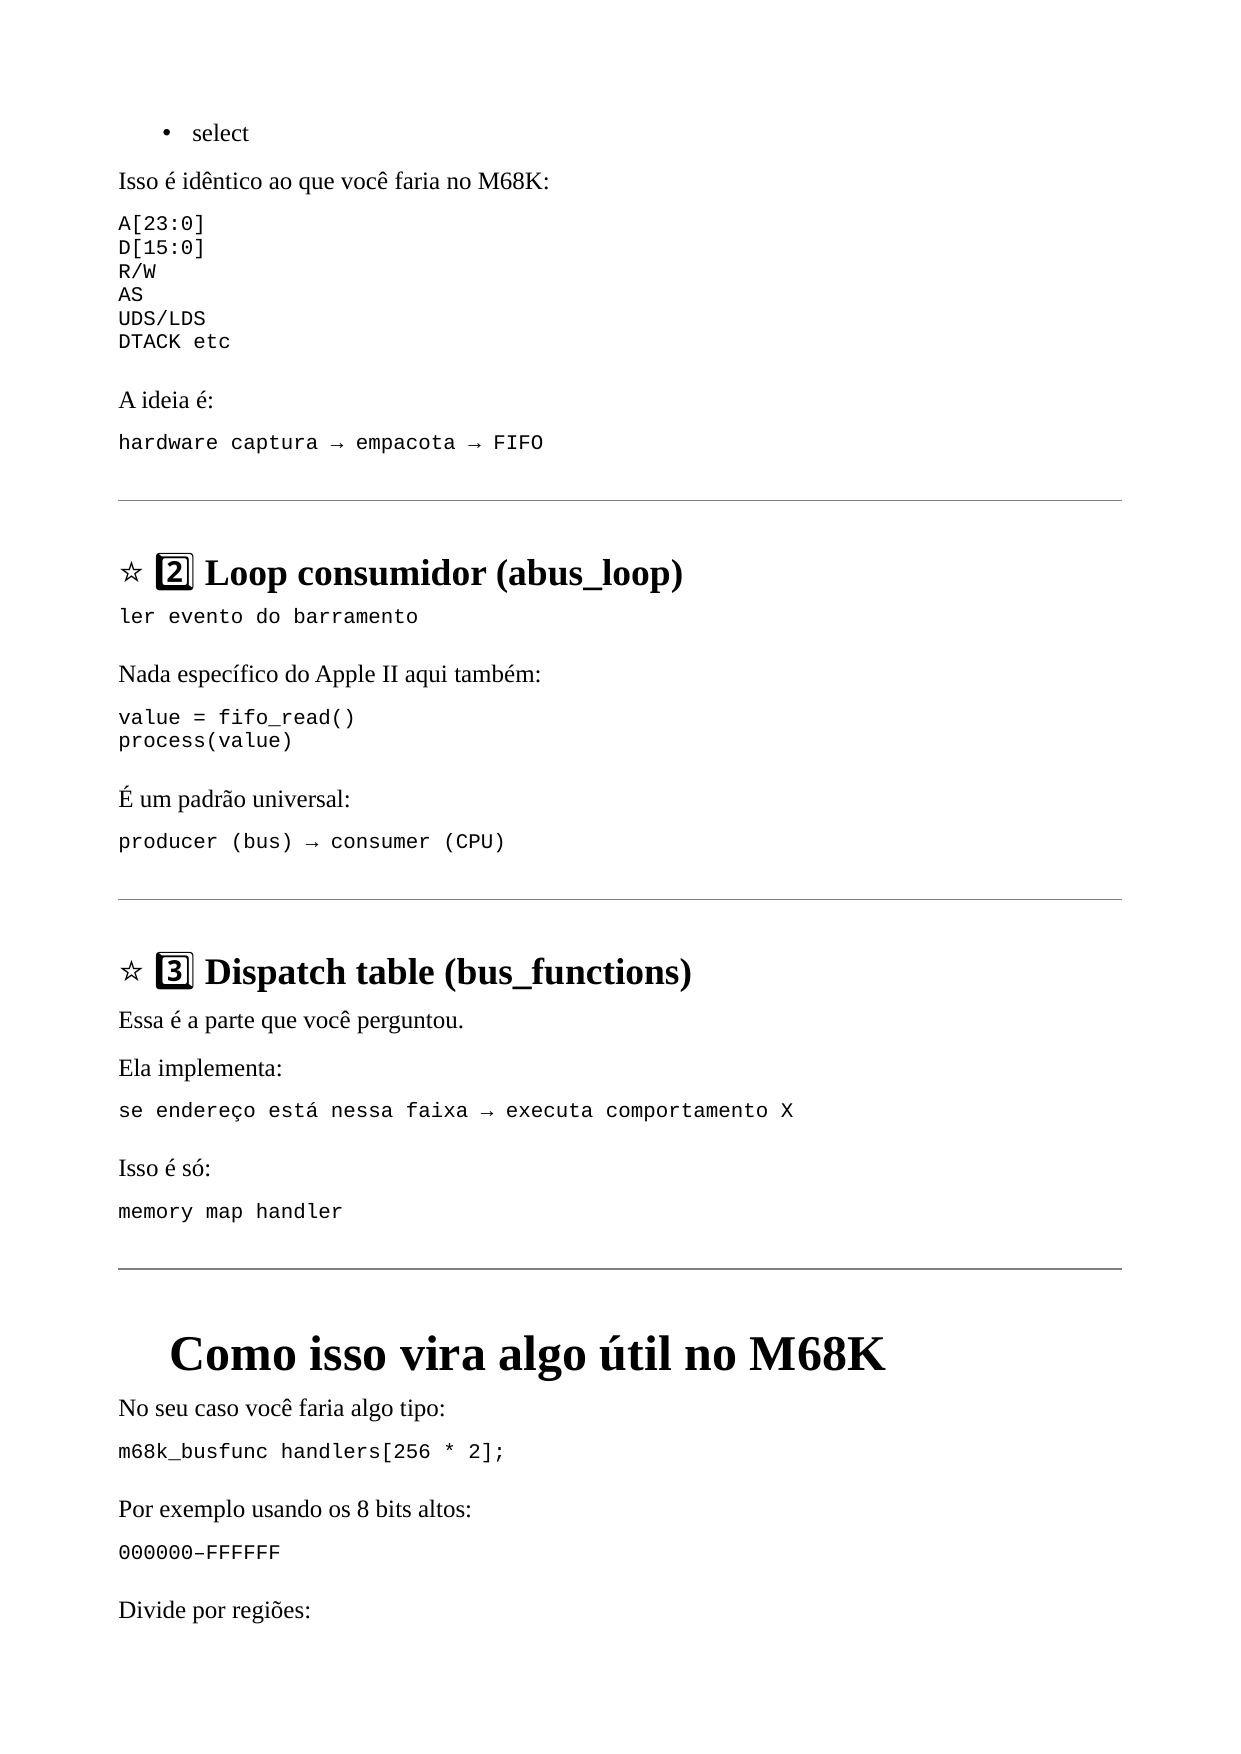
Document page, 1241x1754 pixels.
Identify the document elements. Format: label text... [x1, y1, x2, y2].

text Ela implementa: [118, 1053, 1122, 1081]
list select [162, 118, 1122, 147]
text AS [118, 284, 1122, 308]
text producer (bus) → consumer (CPU) [118, 831, 1122, 855]
text m68k_busfunc handlers[256 * 2]; [118, 1441, 1122, 1465]
text Divide por regiões: [118, 1595, 1122, 1624]
text Essa é a parte que você perguntou. [118, 1005, 1122, 1034]
text DTACK etc [118, 332, 1122, 355]
text É um padrão universal: [118, 784, 1122, 812]
text process(value) [118, 731, 1122, 754]
text hardware captura → empacota → FIFO [118, 432, 1122, 456]
text se endereço está nessa faixa → executa comportamento X [118, 1100, 1122, 1124]
text Por exemplo usando os 8 bits altos: [118, 1494, 1122, 1523]
text value = fifo_read() [118, 707, 1122, 731]
text UDS/LDS [118, 308, 1122, 332]
subtitle 🚀 Como isso vira algo útil no M68K [118, 1323, 1122, 1381]
text R/W [118, 261, 1122, 284]
text Isso é idêntico ao que você faria no M68K: [118, 166, 1122, 194]
text A[23:0] [118, 213, 1122, 237]
text D[15:0] [118, 237, 1122, 261]
subtitle ⭐ 3️⃣ Dispatch table (bus_functions) [118, 949, 1122, 993]
subtitle ⭐ 2️⃣ Loop consumidor (abus_loop) [118, 551, 1122, 594]
text Nada específico do Apple II aqui também: [118, 659, 1122, 688]
text Isso é só: [118, 1153, 1122, 1182]
text 000000–FFFFFF [118, 1542, 1122, 1565]
text memory map handler [118, 1201, 1122, 1225]
text No seu caso você faria algo tipo: [118, 1393, 1122, 1422]
text A ideia é: [118, 385, 1122, 413]
text ler evento do barramento [118, 606, 1122, 630]
